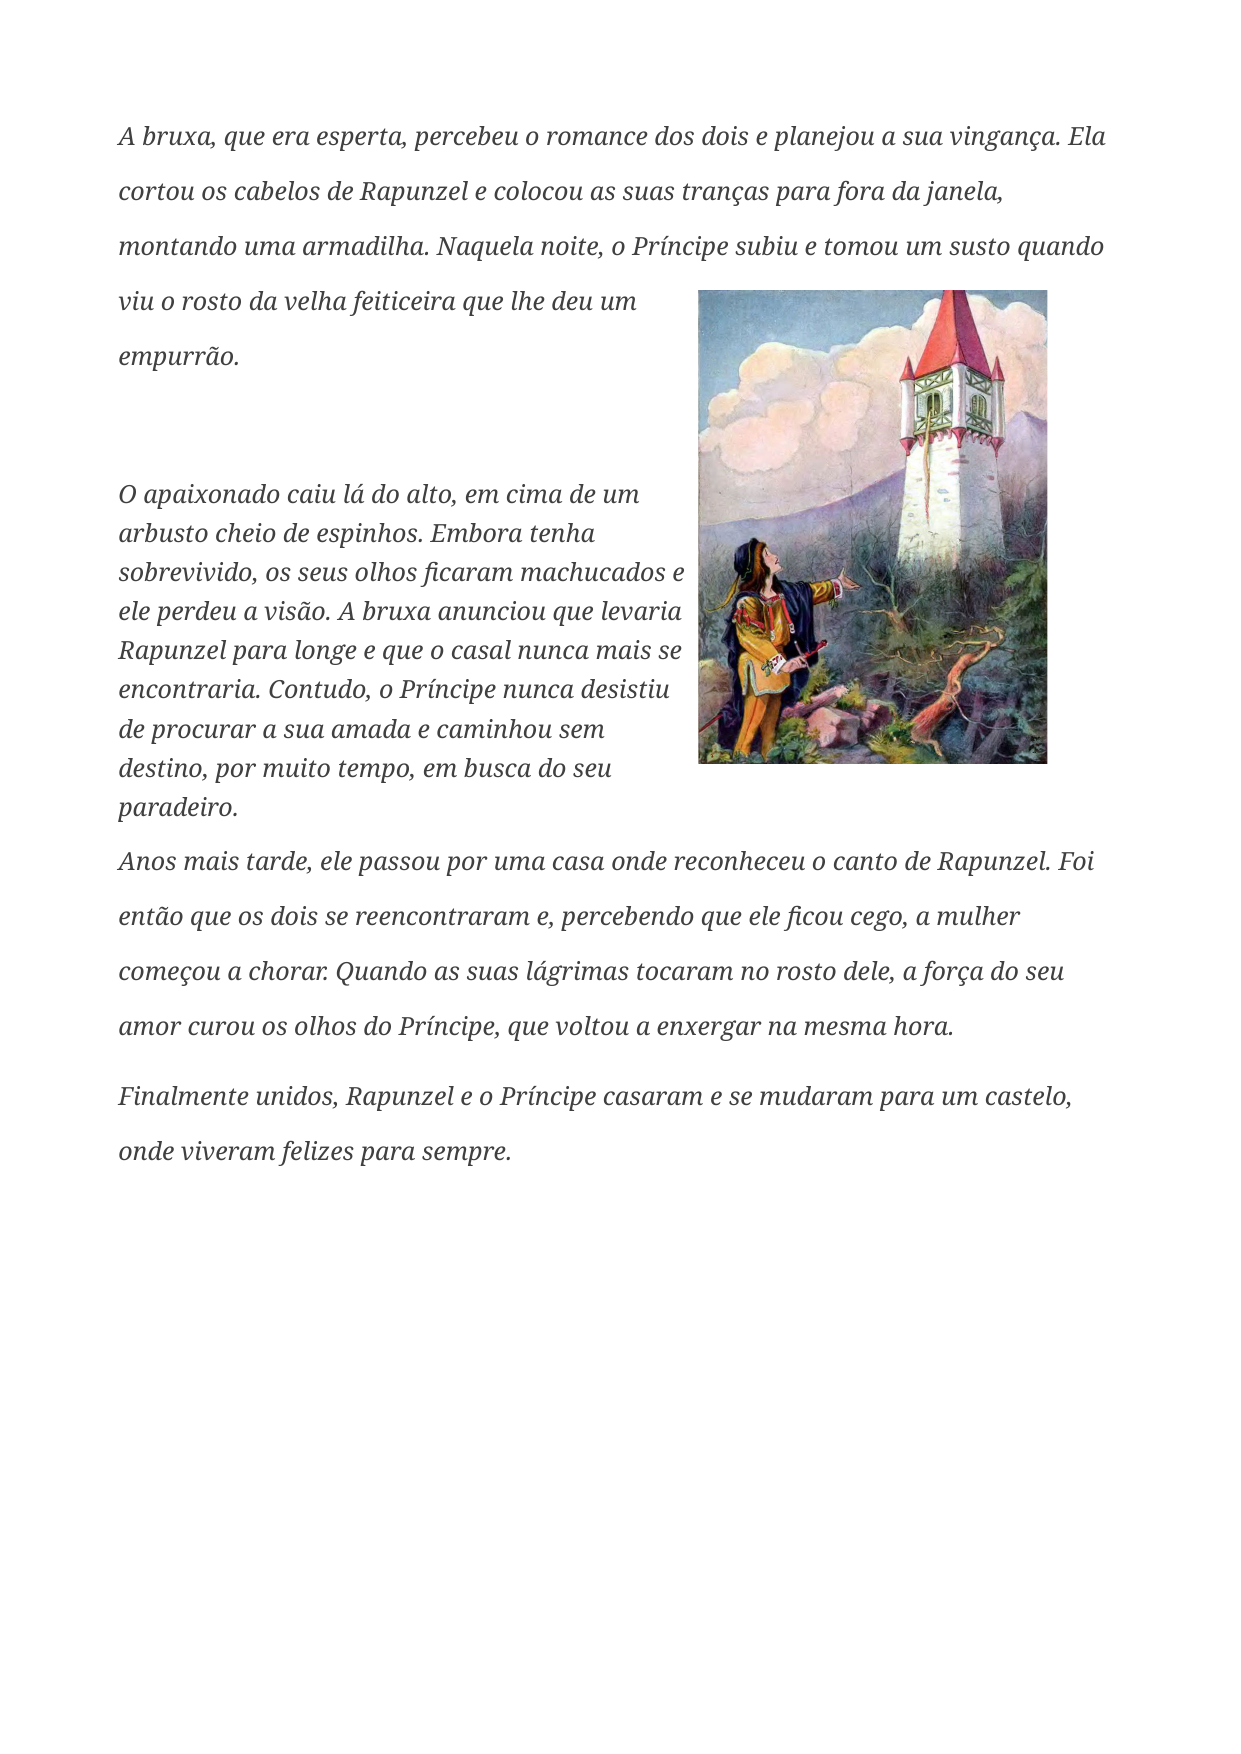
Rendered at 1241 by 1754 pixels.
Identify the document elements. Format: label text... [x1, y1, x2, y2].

text Anos mais tarde, ele passou por uma casa onde reconheceu o canto de Rapunzel. Foi então que os dois se reencontraram e, percebendo que ele ficou cego, a mulher começou a chorar. Quando as suas lágrimas tocaram no rosto dele, a força do seu amor curou os olhos do Príncipe, que voltou a enxergar na mesma hora. [118, 843, 1122, 1043]
text Finalmente unidos, Rapunzel e o Príncipe casaram e se mudaram para um castelo, onde viveram felizes para sempre. [118, 1078, 1122, 1168]
text O apaixonado caiu lá do alto, em cima de um arbusto cheio de espinhos. Embora tenha sobrevivido, os seus olhos ficaram machucados e ele perdeu a visão. A bruxa anunciou que levaria Rapunzel para longe e que o casal nunca mais se encontraria. Contudo, o Príncipe nunca desistiu de procurar a sua amada e caminhou sem destino, por muito tempo, em busca do seu paradeiro. [118, 476, 1122, 824]
picture [698, 290, 1048, 764]
text A bruxa, que era esperta, percebeu o romance dos dois e planejou a sua vingança. Ela cortou os cabelos de Rapunzel e colocou as suas tranças para fora da janela, montando uma armadilha. Naquela noite, o Príncipe subiu e tomou um susto quando viu o rosto da velha feiticeira que lhe deu um empurrão. [118, 118, 1122, 373]
